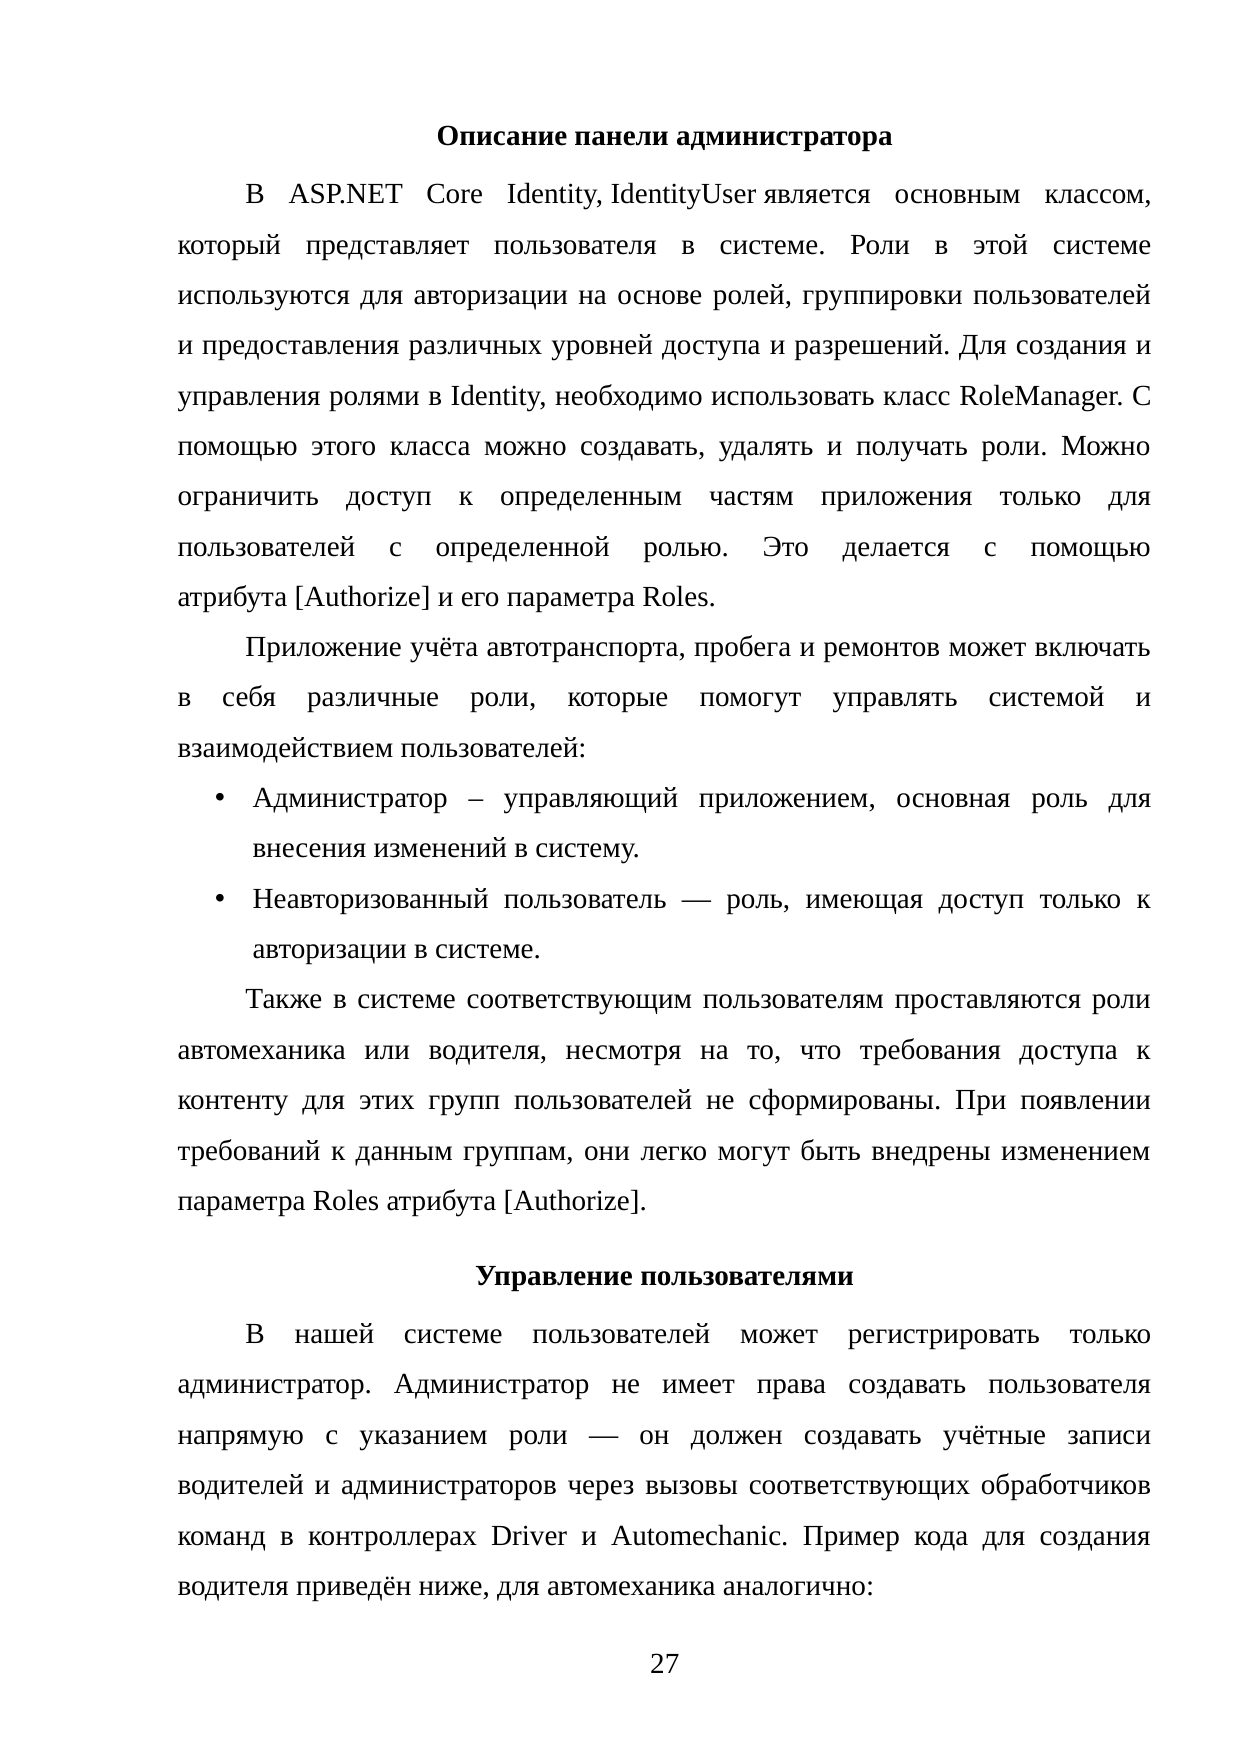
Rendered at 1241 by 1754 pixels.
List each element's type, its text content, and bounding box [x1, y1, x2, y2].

subtitle Описание панели администратора [177, 118, 1152, 152]
text В нашей системе пользователей может регистрировать только администратор. Администратор не имеет права создавать пользователя напрямую с указанием роли — он должен создавать учётные записи водителей и администраторов через вызовы соответствующих обработчиков команд в контроллерах Driver и Automechanic. Пример кода для создания водителя приведён ниже, для автомеханика аналогично: [177, 1316, 1152, 1601]
subtitle Управление пользователями [177, 1258, 1152, 1292]
text Приложение учёта автотранспорта, пробега и ремонтов может включать в себя различные роли, которые помогут управлять системой и взаимодействием пользователей: [177, 629, 1152, 763]
list Неавторизованный пользователь — роль, имеющая доступ только к авторизации в системе. [215, 881, 1152, 965]
list Администратор – управляющий приложением, основная роль для внесения изменений в систему. [215, 780, 1152, 864]
text Также в системе соответствующим пользователям проставляются роли автомеханика или водителя, несмотря на то, что требования доступа к контенту для этих групп пользователей не сформированы. При появлении требований к данным группам, они легко могут быть внедрены изменением параметра Roles атрибута [Authorize]. [177, 982, 1152, 1216]
text В ASP.NET Core Identity, IdentityUser является основным классом, который представляет пользователя в системе. Роли в этой системе используются для авторизации на основе ролей, группировки пользователей и предоставления различных уровней доступа и разрешений. Для создания и управления ролями в Identity, необходимо использовать класс RoleManager. С помощью этого класса можно создавать, удалять и получать роли. Можно ограничить доступ к определенным частям приложения только для пользователей с определенной ролью. Это делается с помощью атрибута [Authorize] и его параметра Roles. [177, 176, 1152, 612]
